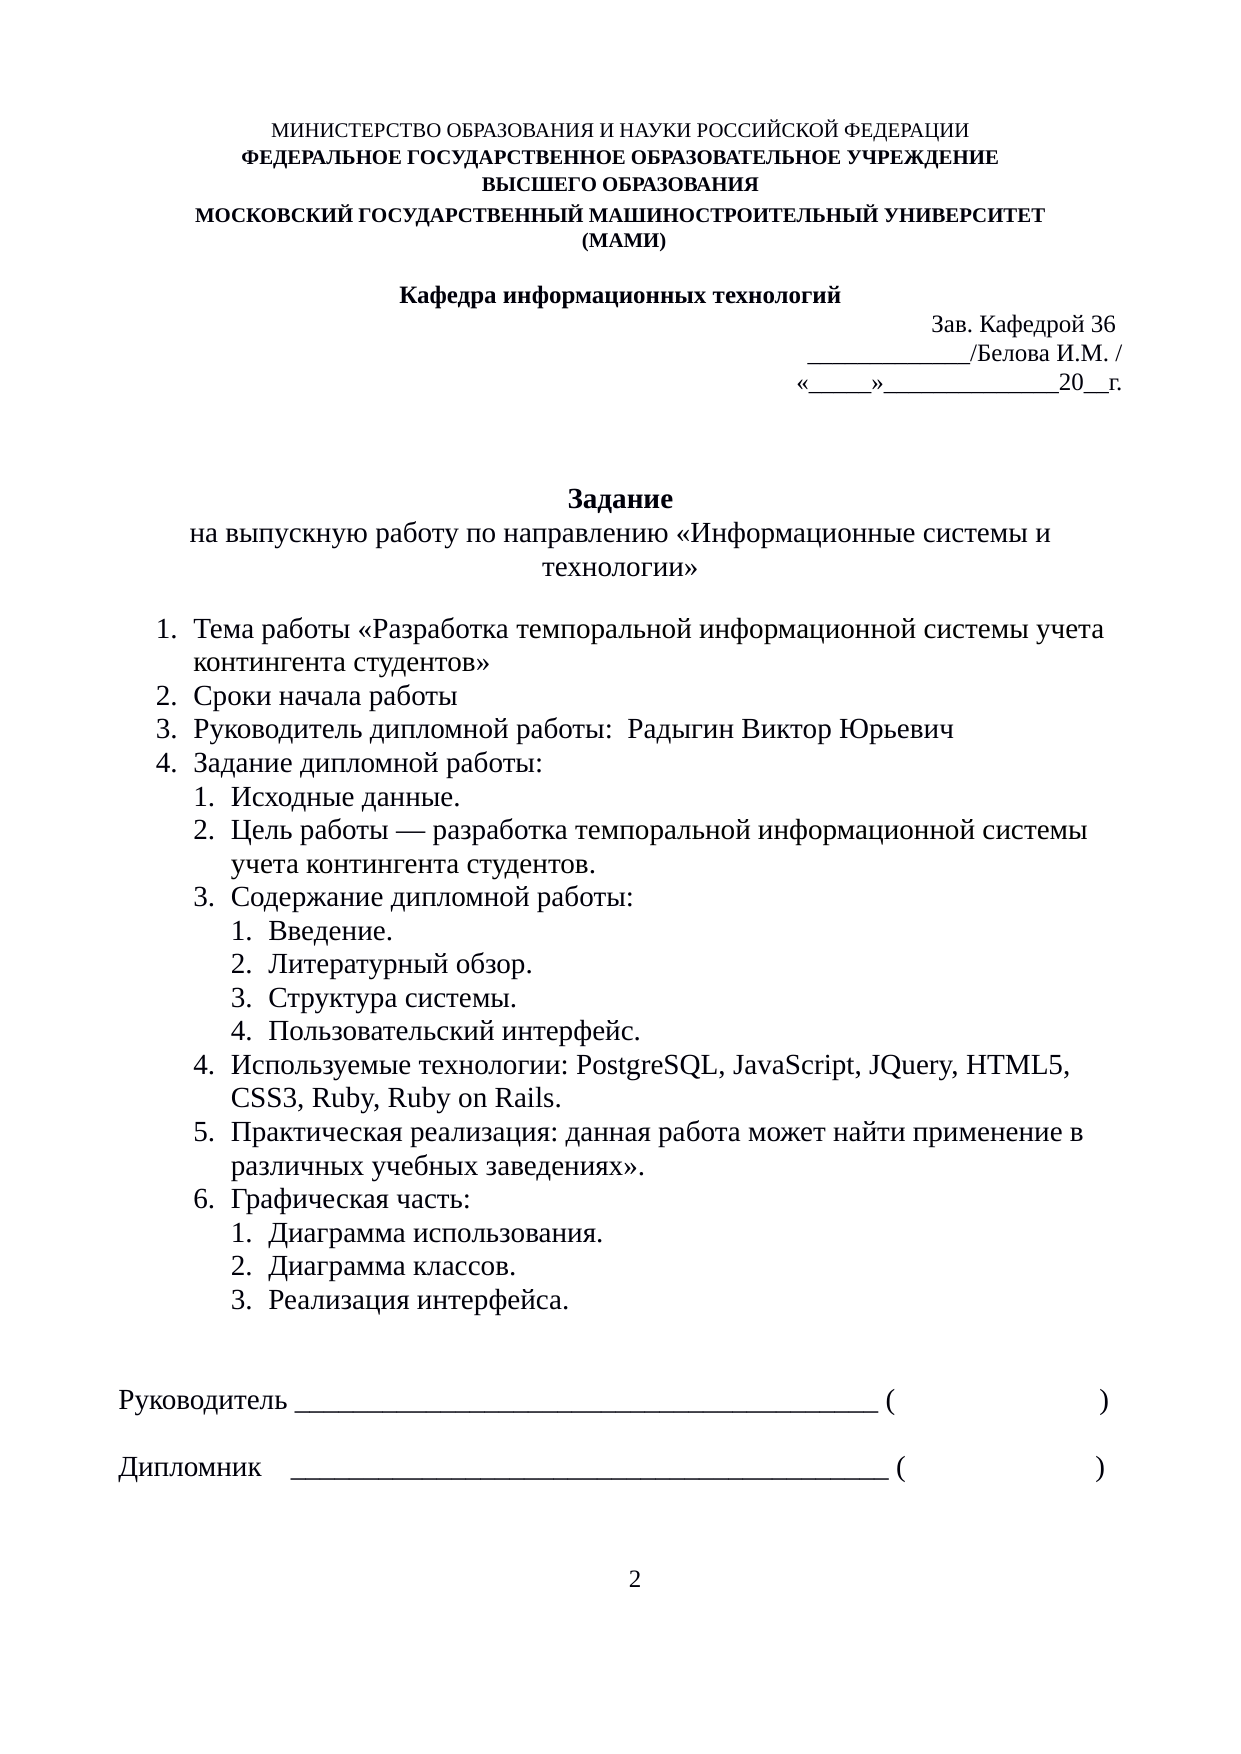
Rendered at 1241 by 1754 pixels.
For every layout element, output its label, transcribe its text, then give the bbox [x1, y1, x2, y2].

list Задание дипломной работы: [156, 745, 1122, 779]
list Реализация интерфейса. [231, 1282, 1122, 1315]
list Цель работы — разработка темпоральной информационной системы учета контингента студентов. [193, 812, 1122, 879]
text (МАМИ) [118, 228, 1122, 252]
text высшего образования [118, 173, 1122, 196]
list Структура системы. [231, 980, 1122, 1013]
list Литературный обзор. [231, 946, 1122, 980]
text Московский государственный МАШИНОСТРОИТЕЛЬНЫЙ университет [118, 203, 1122, 228]
text Зав. Кафедрой 36 [118, 309, 1122, 338]
text Дипломник _________________________________________ ( ) [118, 1449, 1122, 1483]
list Содержание дипломной работы: [193, 879, 1122, 913]
text Кафедра информационных технологий [118, 280, 1122, 309]
text «_____»______________20__г. [118, 367, 1122, 395]
text Министерство образования и науки Российской Федерации [118, 118, 1122, 142]
list Руководитель дипломной работы: Радыгин Виктор Юрьевич [156, 712, 1122, 745]
list Практическая реализация: данная работа может найти применение в различных учебных заведениях». [193, 1114, 1122, 1181]
text Руководитель ________________________________________ ( ) [118, 1382, 1122, 1416]
text Задание [118, 482, 1122, 515]
list Исходные данные. [193, 779, 1122, 812]
text Федеральное Государственное образовательное учреждение [118, 146, 1122, 169]
list Сроки начала работы [156, 678, 1122, 712]
list Введение. [231, 913, 1122, 946]
list Графическая часть: [193, 1181, 1122, 1215]
list Тема работы «Разработка темпоральной информационной системы учета контингента студентов» [156, 611, 1122, 678]
list Используемые технологии: PostgreSQL, JavaScript, JQuery, HTML5, CSS3, Ruby, Ruby on Rails. [193, 1047, 1122, 1114]
list Диаграмма использования. [231, 1215, 1122, 1248]
list Диаграмма классов. [231, 1248, 1122, 1282]
list Пользовательский интерфейс. [231, 1013, 1122, 1047]
text _____________/Белова И.М. / [118, 338, 1122, 367]
text на выпускную работу по направлению «Информационные системы и технологии» [118, 515, 1122, 582]
